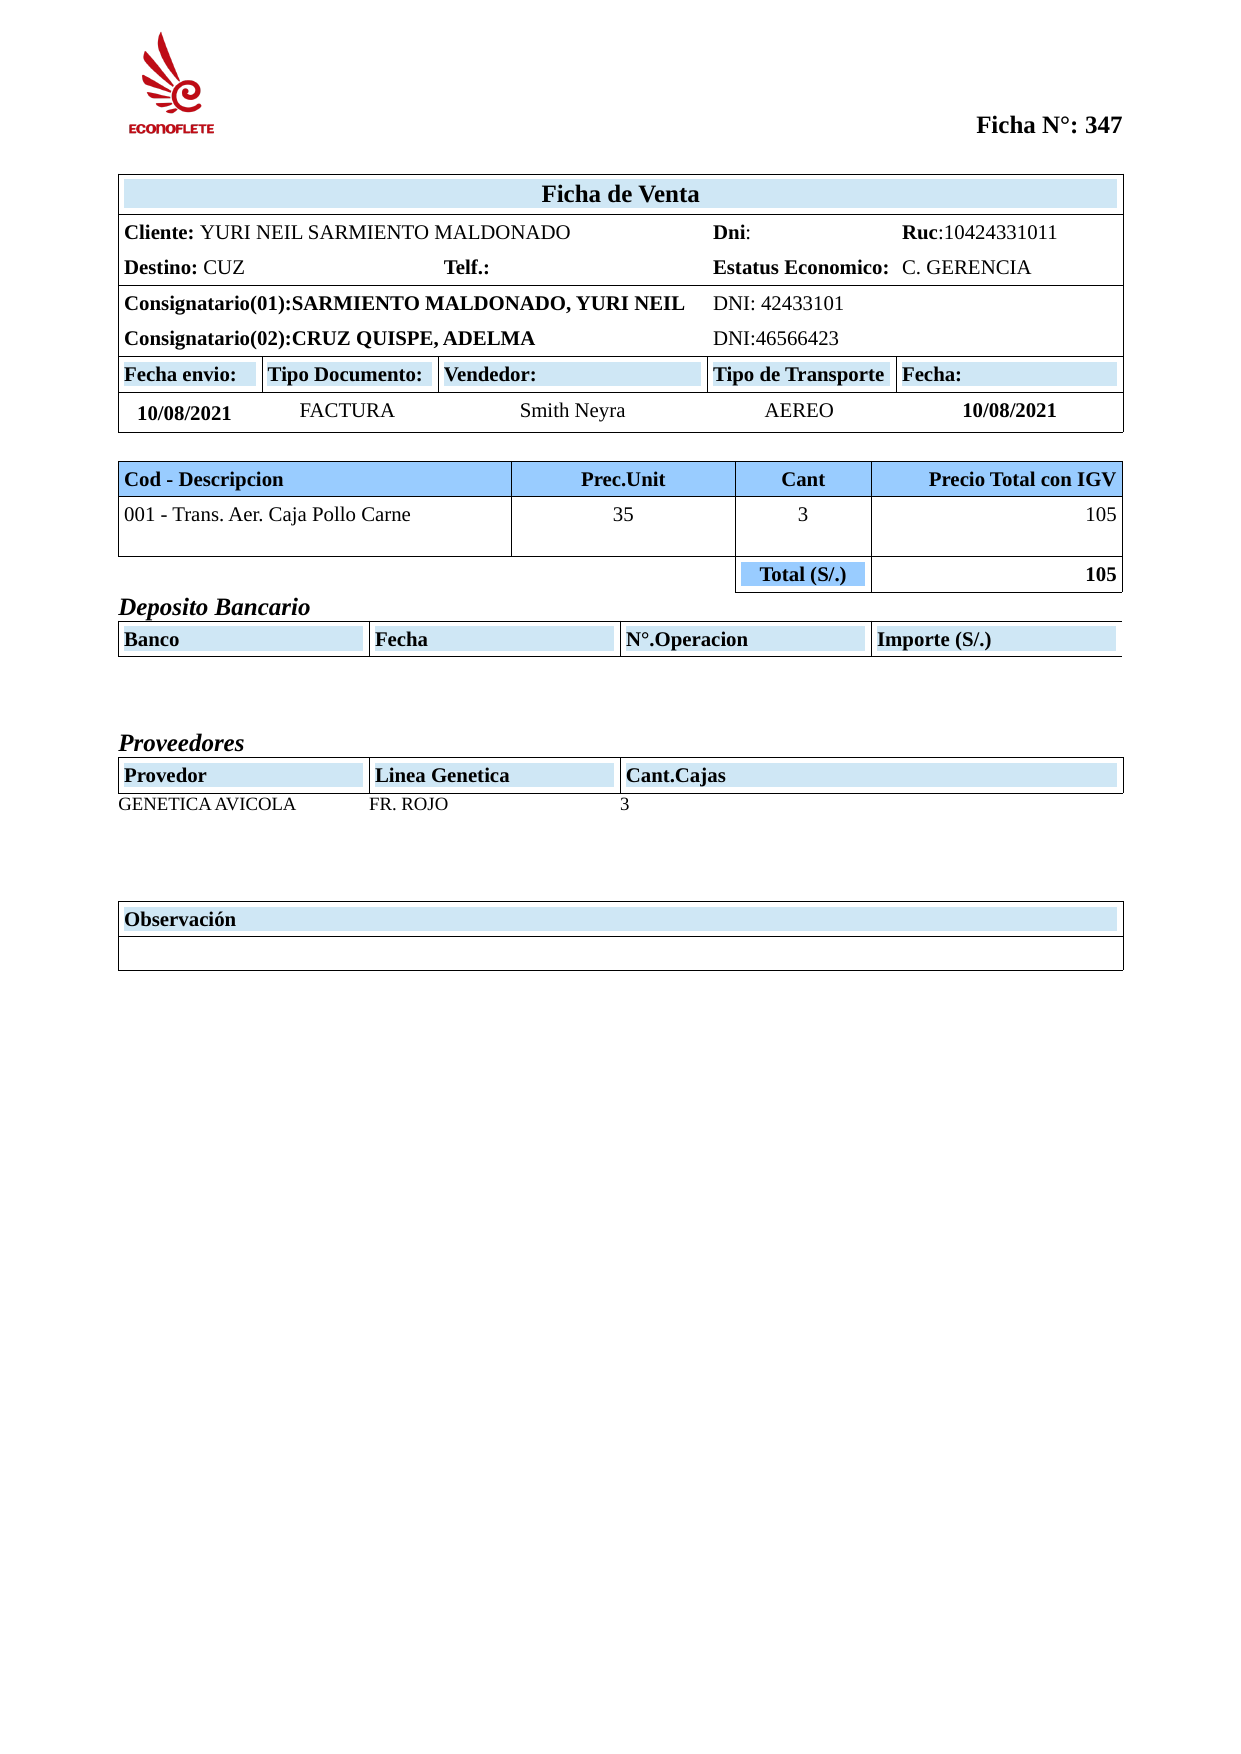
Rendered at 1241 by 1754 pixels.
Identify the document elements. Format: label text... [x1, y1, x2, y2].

table_cell Consignatario(02):CRUZ QUISPE, ADELMA [119, 321, 707, 356]
table_cell [511, 557, 735, 592]
table_cell [871, 680, 1122, 704]
table_cell 105 [872, 497, 1122, 556]
table_cell [620, 680, 871, 704]
table_header Prec.Unit [512, 462, 735, 496]
table_header Cant [736, 462, 871, 496]
table_cell Tipo Documento: [263, 357, 438, 392]
table_cell Smith Neyra [438, 393, 707, 432]
picture [118, 31, 225, 134]
table_cell 35 [512, 497, 735, 556]
table_header Linea Genetica [370, 758, 620, 793]
table_cell [118, 657, 369, 680]
table_cell Destino: CUZ [119, 249, 438, 285]
table_header Ficha de Venta [119, 175, 1123, 214]
table_cell [369, 705, 620, 728]
table_cell [118, 879, 369, 901]
table_cell [118, 680, 369, 704]
table_cell DNI: 42433101 [707, 286, 1123, 321]
table_cell Telf.: [438, 249, 707, 285]
table_cell [620, 836, 1123, 858]
table_cell Cliente: YURI NEIL SARMIENTO MALDONADO [119, 215, 707, 249]
table_header Precio Total con IGV [872, 462, 1122, 496]
table_cell 10/08/2021 [896, 393, 1123, 432]
table_cell Fecha envio: [119, 357, 262, 392]
table_cell 001 - Trans. Aer. Caja Pollo Carne [119, 497, 511, 556]
table_cell C. GERENCIA [896, 249, 1123, 285]
table_cell Vendedor: [439, 357, 707, 392]
table_cell Total (S/.) [736, 557, 871, 592]
table_cell [369, 815, 620, 836]
table_cell [620, 879, 1123, 901]
table_cell DNI:46566423 [707, 321, 1123, 356]
table_header Cod - Descripcion [119, 462, 511, 496]
table_cell [118, 836, 369, 858]
table_header Importe (S/.) [872, 622, 1122, 656]
table_header Fecha [370, 622, 620, 656]
table_cell FR. ROJO [369, 794, 620, 814]
table_cell Tipo de Transporte [708, 357, 896, 392]
table_header Banco [119, 622, 369, 656]
table_cell [620, 705, 871, 728]
table_cell [369, 680, 620, 704]
text Proveedores [118, 728, 1122, 757]
table_cell [119, 937, 1123, 969]
table_cell [369, 879, 620, 901]
text Deposito Bancario [118, 592, 1122, 621]
table_cell FACTURA [262, 393, 438, 432]
table_cell Ruc:10424331011 [896, 215, 1123, 249]
table_cell GENETICA AVICOLA [118, 794, 369, 814]
table_cell [620, 815, 1123, 836]
table_cell Fecha: [897, 357, 1123, 392]
table_cell [620, 858, 1123, 879]
table_cell [118, 705, 369, 728]
table_cell Dni: [707, 215, 896, 249]
table_cell [369, 836, 620, 858]
table_cell AEREO [707, 393, 896, 432]
table_cell [620, 657, 871, 680]
table_cell [871, 705, 1122, 728]
table_header Cant.Cajas [621, 758, 1123, 793]
table_cell [118, 858, 369, 879]
table_cell Consignatario(01):SARMIENTO MALDONADO, YURI NEIL [119, 286, 707, 321]
table_header Observación [119, 902, 1123, 936]
table_cell 3 [620, 794, 1123, 814]
table_cell [118, 815, 369, 836]
table_cell [118, 557, 511, 592]
table_header Provedor [119, 758, 369, 793]
table_cell [871, 657, 1122, 680]
table_cell Estatus Economico: [707, 249, 896, 285]
table_cell [369, 858, 620, 879]
table_cell 3 [736, 497, 871, 556]
table_cell [369, 657, 620, 680]
table_header N°.Operacion [621, 622, 871, 656]
table_cell 10/08/2021 [119, 393, 262, 432]
table_cell 105 [872, 557, 1122, 592]
